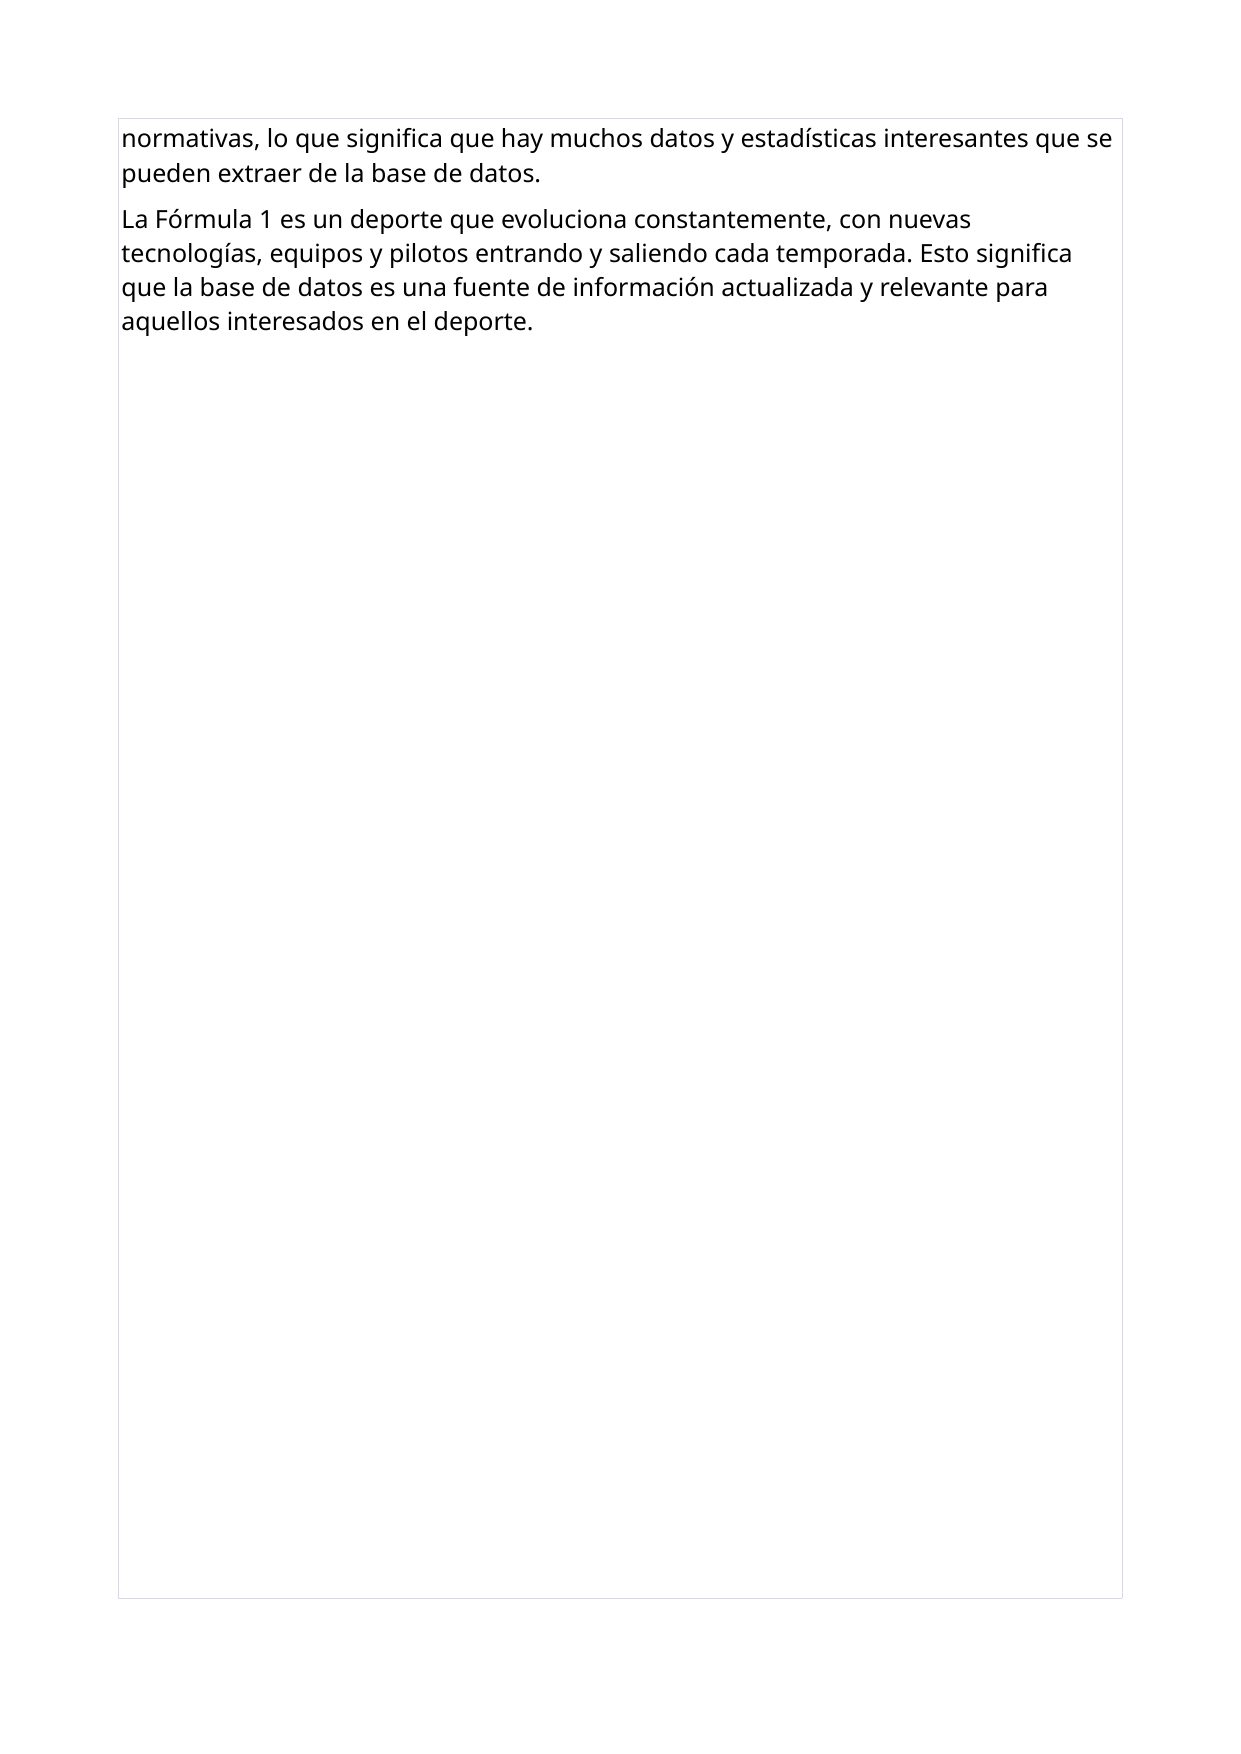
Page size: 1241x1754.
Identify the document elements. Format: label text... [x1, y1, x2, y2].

text normativas, lo que significa que hay muchos datos y estadísticas interesantes que se pueden extraer de la base de datos. [119, 119, 1122, 189]
text La Fórmula 1 es un deporte que evoluciona constantemente, con nuevas tecnologías, equipos y pilotos entrando y saliendo cada temporada. Esto significa que la base de datos es una fuente de información actualizada y relevante para aquellos interesados en el deporte. [119, 199, 1122, 338]
